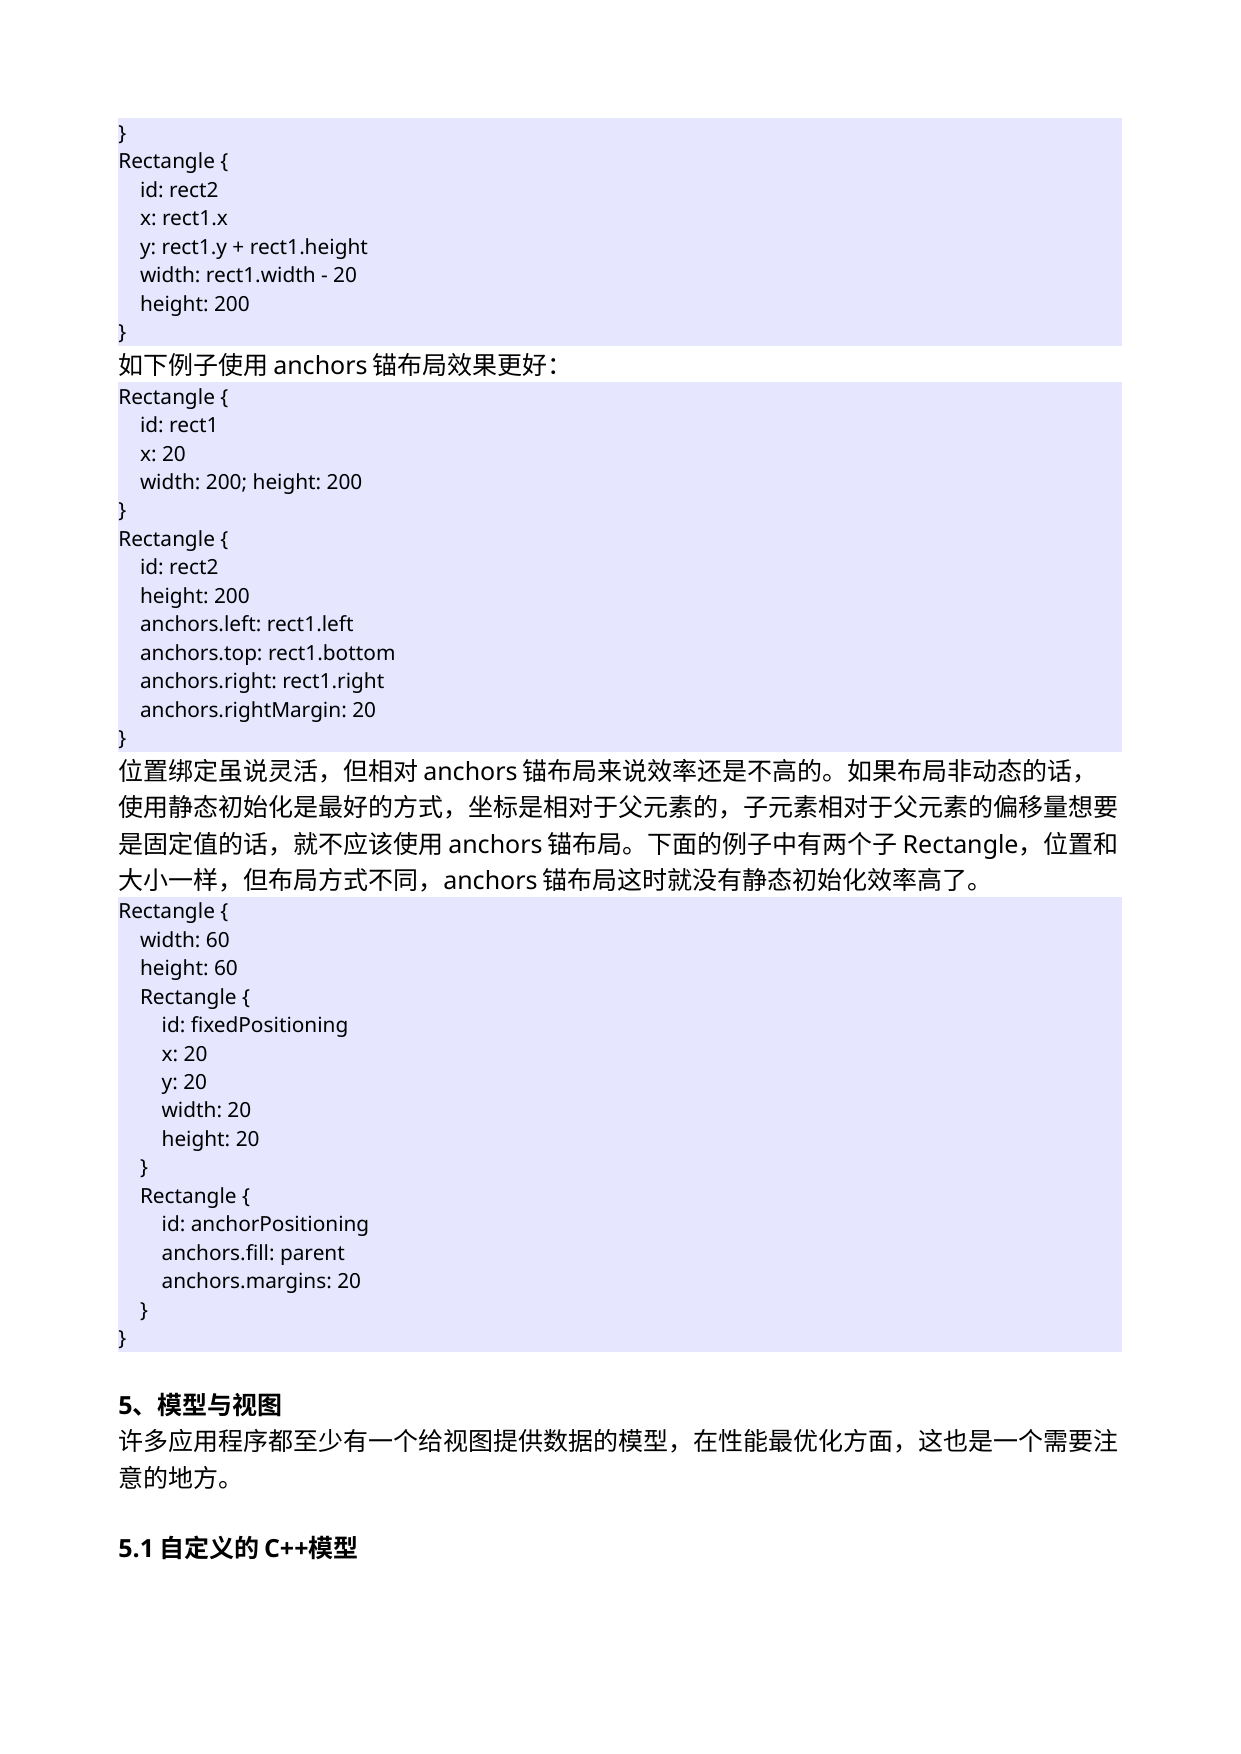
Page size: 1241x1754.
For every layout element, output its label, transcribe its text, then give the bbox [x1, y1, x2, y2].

text } [118, 1295, 1122, 1323]
text } [118, 1152, 1122, 1181]
text Rectangle { [118, 897, 1122, 925]
text anchors.right: rect1.right [118, 666, 1122, 695]
text x: 20 [118, 1039, 1122, 1067]
text id: fixedPositioning [118, 1010, 1122, 1039]
text 5.1自定义的C++模型 [118, 1528, 1122, 1565]
text } [118, 723, 1122, 752]
text height: 20 [118, 1124, 1122, 1152]
text 如下例子使用anchors锚布局效果更好： [118, 346, 1122, 382]
text 位置绑定虽说灵活，但相对anchors锚布局来说效率还是不高的。如果布局非动态的话，使用静态初始化是最好的方式，坐标是相对于父元素的，子元素相对于父元素的偏移量想要是固定值的话，就不应该使用anchors锚布局。下面的例子中有两个子Rectangle，位置和大小一样，但布局方式不同，anchors锚布局这时就没有静态初始化效率高了。 [118, 752, 1122, 897]
text width: 60 [118, 925, 1122, 953]
text 许多应用程序都至少有一个给视图提供数据的模型，在性能最优化方面，这也是一个需要注意的地方。 [118, 1422, 1122, 1494]
text width: rect1.width - 20 [118, 260, 1122, 289]
text x: 20 [118, 439, 1122, 467]
text Rectangle { [118, 382, 1122, 410]
text id: rect1 [118, 410, 1122, 439]
text Rectangle { [118, 1181, 1122, 1209]
text anchors.margins: 20 [118, 1266, 1122, 1295]
text width: 20 [118, 1096, 1122, 1124]
text Rectangle { [118, 982, 1122, 1010]
text anchors.top: rect1.bottom [118, 638, 1122, 666]
text height: 60 [118, 953, 1122, 982]
text width: 200; height: 200 [118, 467, 1122, 496]
text } [118, 317, 1122, 346]
text } [118, 496, 1122, 524]
text id: anchorPositioning [118, 1209, 1122, 1238]
text height: 200 [118, 289, 1122, 317]
text 5、模型与视图 [118, 1386, 1122, 1422]
text anchors.fill: parent [118, 1238, 1122, 1266]
text anchors.left: rect1.left [118, 609, 1122, 638]
text } [118, 1323, 1122, 1352]
text height: 200 [118, 581, 1122, 609]
text id: rect2 [118, 552, 1122, 581]
text x: rect1.x [118, 203, 1122, 232]
text id: rect2 [118, 175, 1122, 203]
text Rectangle { [118, 147, 1122, 175]
text anchors.rightMargin: 20 [118, 695, 1122, 723]
text } [118, 118, 1122, 147]
text Rectangle { [118, 524, 1122, 552]
text y: 20 [118, 1067, 1122, 1096]
text y: rect1.y + rect1.height [118, 232, 1122, 260]
